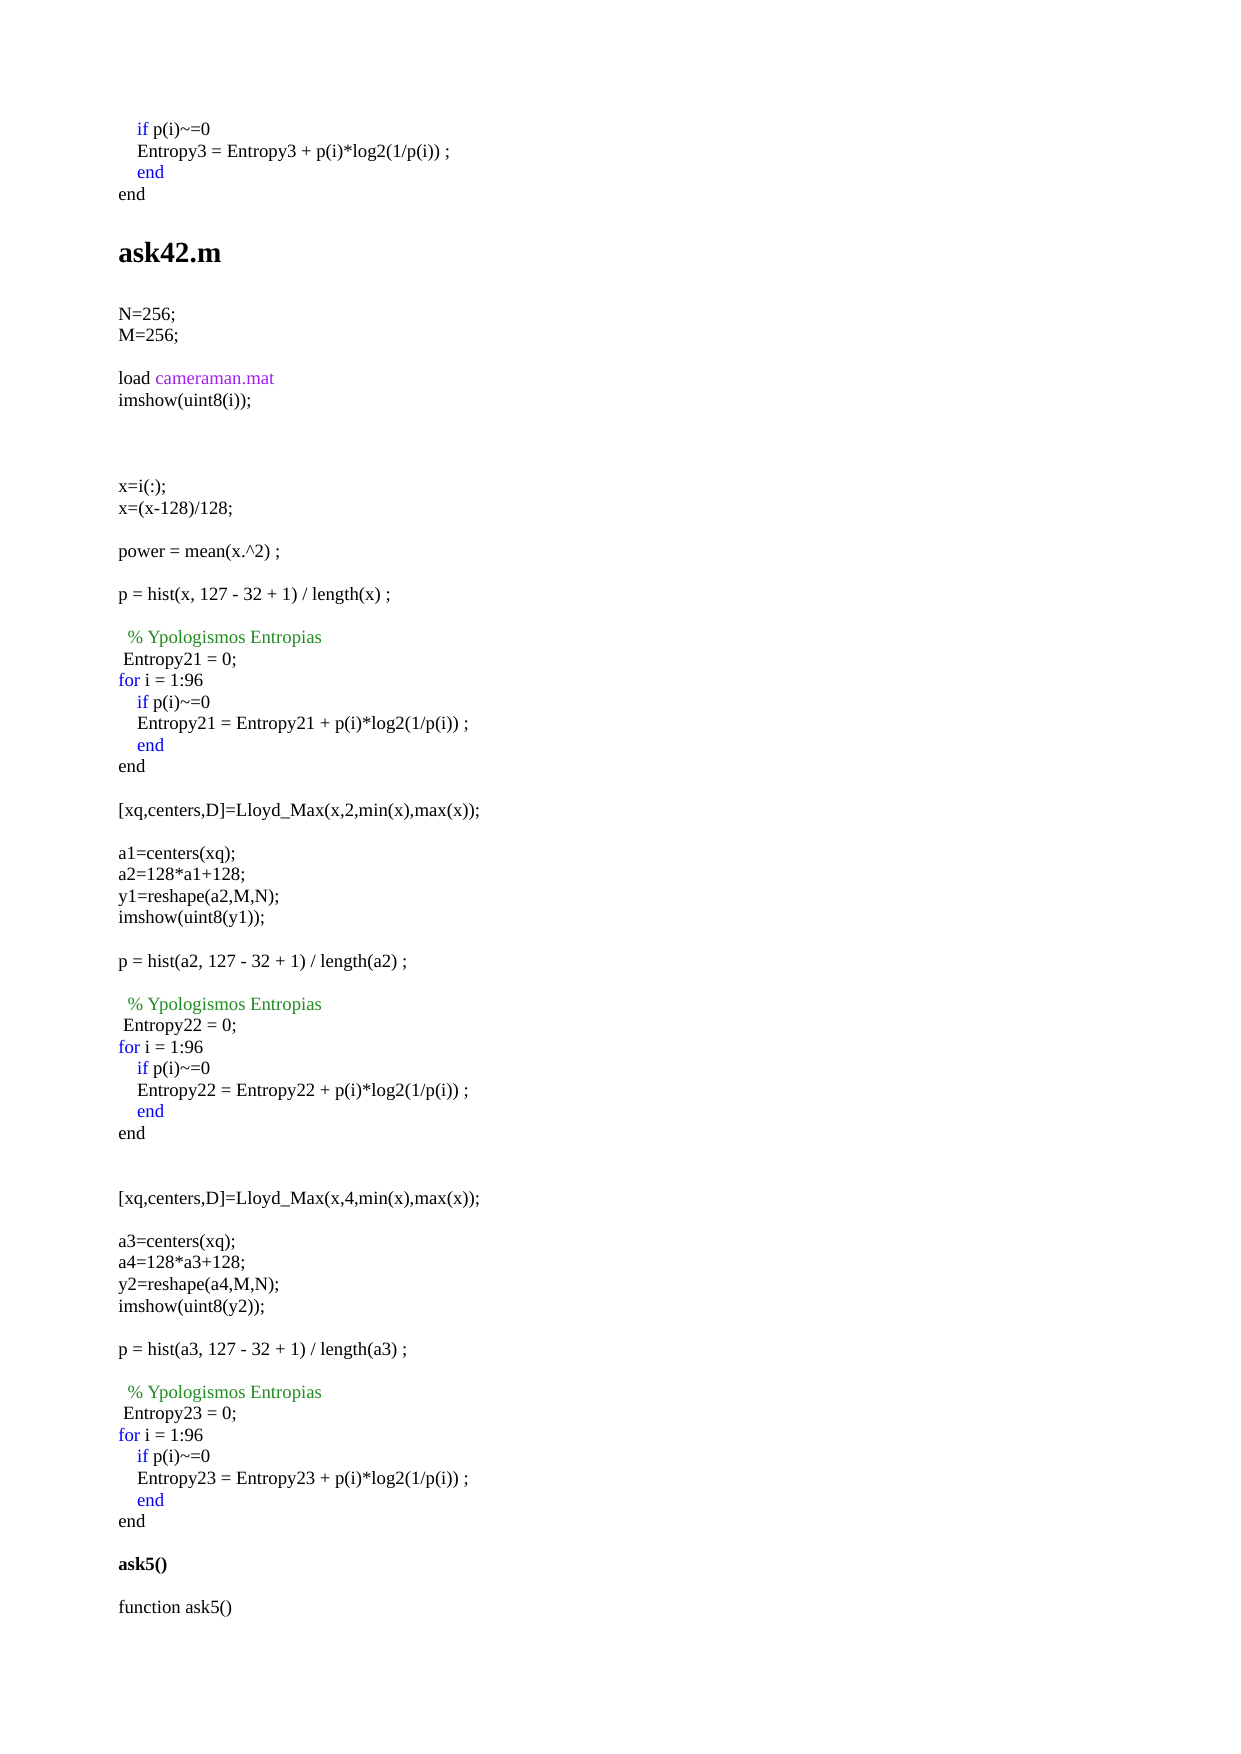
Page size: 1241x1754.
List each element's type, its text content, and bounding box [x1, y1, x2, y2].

text Entropy21 = Entropy21 + p(i)*log2(1/p(i)) ; [118, 712, 1122, 734]
text end [118, 755, 1122, 777]
text if p(i)~=0 [118, 691, 1122, 712]
text function ask5() [118, 1596, 1122, 1618]
text a3=centers(xq); [118, 1230, 1122, 1251]
text y1=reshape(a2,M,N); [118, 885, 1122, 906]
text Entropy3 = Entropy3 + p(i)*log2(1/p(i)) ; [118, 140, 1122, 161]
text imshow(uint8(y2)); [118, 1294, 1122, 1316]
text x=i(:); [118, 475, 1122, 497]
text end [118, 734, 1122, 755]
text p = hist(a3, 127 - 32 + 1) / length(a3) ; [118, 1338, 1122, 1359]
text ask5() [118, 1553, 1122, 1575]
text for i = 1:96 [118, 669, 1122, 691]
text Entropy21 = 0; [118, 648, 1122, 669]
text % Ypologismos Entropias [118, 626, 1122, 648]
text a4=128*a3+128; [118, 1251, 1122, 1273]
text % Ypologismos Entropias [118, 1381, 1122, 1402]
text N=256; [118, 303, 1122, 324]
text end [118, 1510, 1122, 1532]
text if p(i)~=0 [118, 1057, 1122, 1079]
text p = hist(x, 127 - 32 + 1) / length(x) ; [118, 583, 1122, 604]
text M=256; [118, 324, 1122, 346]
text x=(x-128)/128; [118, 497, 1122, 518]
text [xq,centers,D]=Lloyd_Max(x,4,min(x),max(x)); [118, 1187, 1122, 1208]
text p = hist(a2, 127 - 32 + 1) / length(a2) ; [118, 949, 1122, 971]
text imshow(uint8(i)); [118, 389, 1122, 410]
text if p(i)~=0 [118, 1445, 1122, 1467]
text end [118, 1122, 1122, 1143]
text end [118, 161, 1122, 183]
text ask42.m [118, 236, 1122, 269]
text for i = 1:96 [118, 1036, 1122, 1057]
text Entropy22 = 0; [118, 1014, 1122, 1036]
text if p(i)~=0 [118, 118, 1122, 140]
text Entropy22 = Entropy22 + p(i)*log2(1/p(i)) ; [118, 1079, 1122, 1100]
text Entropy23 = 0; [118, 1402, 1122, 1424]
text % Ypologismos Entropias [118, 993, 1122, 1014]
text power = mean(x.^2) ; [118, 540, 1122, 561]
text end [118, 1100, 1122, 1122]
text end [118, 183, 1122, 204]
text for i = 1:96 [118, 1424, 1122, 1445]
text Entropy23 = Entropy23 + p(i)*log2(1/p(i)) ; [118, 1467, 1122, 1488]
text load cameraman.mat [118, 367, 1122, 389]
text end [118, 1488, 1122, 1510]
text a1=centers(xq); [118, 842, 1122, 863]
text a2=128*a1+128; [118, 863, 1122, 885]
text imshow(uint8(y1)); [118, 906, 1122, 928]
text y2=reshape(a4,M,N); [118, 1273, 1122, 1294]
text [xq,centers,D]=Lloyd_Max(x,2,min(x),max(x)); [118, 798, 1122, 820]
